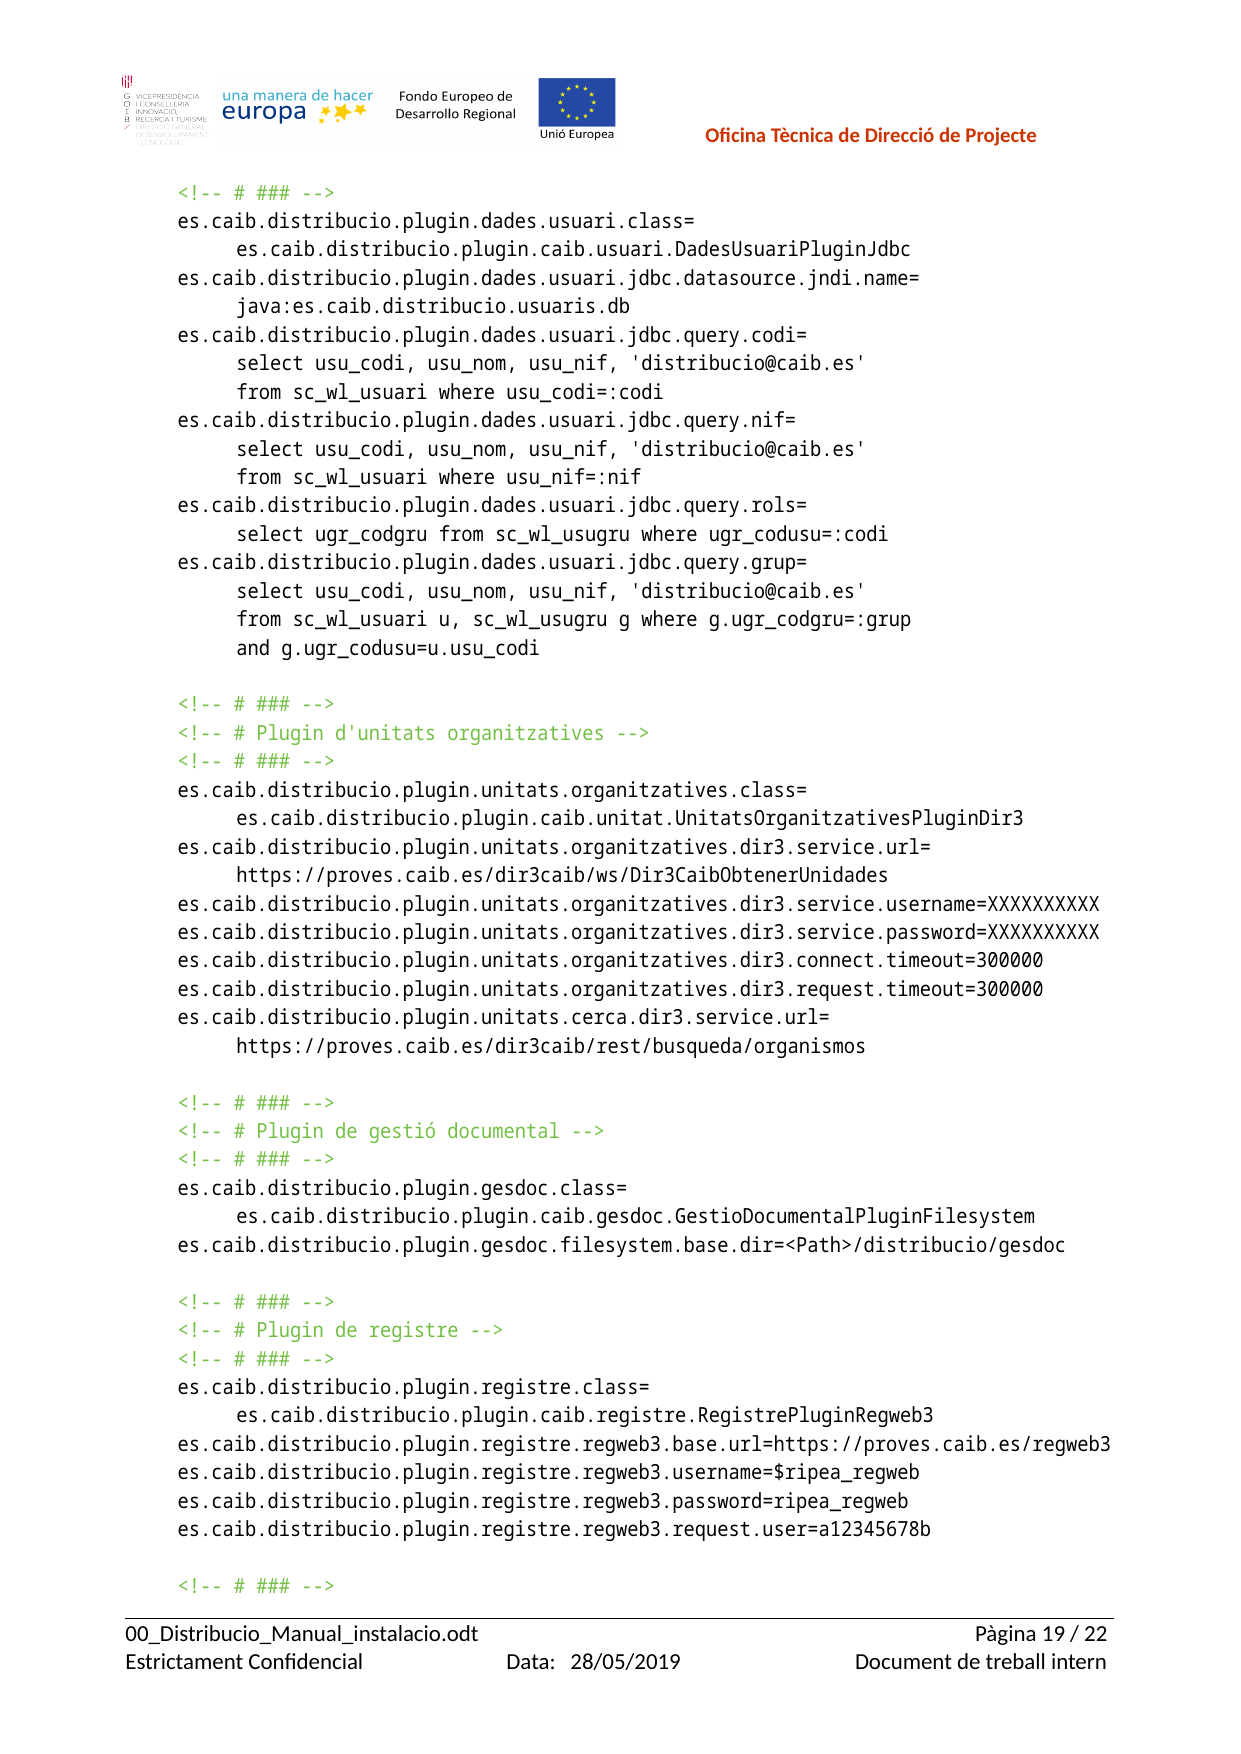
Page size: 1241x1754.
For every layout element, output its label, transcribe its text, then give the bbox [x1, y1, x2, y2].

text es.caib.distribucio.plugin.unitats.cerca.dir3.service.url= [118, 1002, 1122, 1031]
text es.caib.distribucio.plugin.dades.usuari.jdbc.query.nif= [118, 405, 1122, 434]
text <!-- # ### --> [118, 1571, 1122, 1599]
text https://proves.caib.es/dir3caib/rest/busqueda/organismos [118, 1031, 1122, 1059]
text <!-- # ### --> [118, 1344, 1122, 1372]
text es.caib.distribucio.plugin.dades.usuari.jdbc.query.codi= [118, 320, 1122, 348]
text select usu_codi, usu_nom, usu_nif, 'distribucio@caib.es' [118, 576, 1122, 604]
text es.caib.distribucio.plugin.registre.regweb3.username=$ripea_regweb [118, 1457, 1122, 1486]
text select ugr_codgru from sc_wl_usugru where ugr_codusu=:codi [118, 519, 1122, 547]
text es.caib.distribucio.plugin.caib.unitat.UnitatsOrganitzativesPluginDir3 [118, 803, 1122, 832]
text es.caib.distribucio.plugin.unitats.organitzatives.dir3.connect.timeout=300000 [118, 946, 1122, 974]
text and g.ugr_codusu=u.usu_codi [118, 633, 1122, 661]
text es.caib.distribucio.plugin.registre.regweb3.base.url=https://proves.caib.es/regweb3 [118, 1429, 1122, 1457]
text select usu_codi, usu_nom, usu_nif, 'distribucio@caib.es' [118, 348, 1122, 377]
picture [219, 73, 621, 147]
text es.caib.distribucio.plugin.unitats.organitzatives.dir3.service.password=XXXXXXXXXX [118, 917, 1122, 946]
text es.caib.distribucio.plugin.unitats.organitzatives.class= [118, 775, 1122, 803]
text es.caib.distribucio.plugin.registre.regweb3.request.user=a12345678b [118, 1514, 1122, 1543]
text java:es.caib.distribucio.usuaris.db [118, 291, 1122, 320]
text <!-- # ### --> [118, 1144, 1122, 1173]
text es.caib.distribucio.plugin.registre.regweb3.password=ripea_regweb [118, 1486, 1122, 1514]
text es.caib.distribucio.plugin.unitats.organitzatives.dir3.service.username=XXXXXXXXXX [118, 889, 1122, 917]
text from sc_wl_usuari u, sc_wl_usugru g where g.ugr_codgru=:grup [118, 604, 1122, 633]
text <!-- # Plugin de gestió documental --> [118, 1116, 1122, 1144]
text <!-- # ### --> [118, 1287, 1122, 1315]
text es.caib.distribucio.plugin.dades.usuari.jdbc.datasource.jndi.name= [118, 263, 1122, 291]
picture [118, 73, 213, 147]
text es.caib.distribucio.plugin.gesdoc.class= [118, 1173, 1122, 1201]
text es.caib.distribucio.plugin.caib.gesdoc.GestioDocumentalPluginFilesystem [118, 1201, 1122, 1230]
text <!-- # ### --> [118, 178, 1122, 206]
text https://proves.caib.es/dir3caib/ws/Dir3CaibObtenerUnidades [118, 860, 1122, 889]
text from sc_wl_usuari where usu_codi=:codi [118, 377, 1122, 405]
text <!-- # Plugin d'unitats organitzatives --> [118, 718, 1122, 746]
text es.caib.distribucio.plugin.dades.usuari.jdbc.query.grup= [118, 547, 1122, 576]
text es.caib.distribucio.plugin.unitats.organitzatives.dir3.request.timeout=300000 [118, 974, 1122, 1002]
text es.caib.distribucio.plugin.dades.usuari.jdbc.query.rols= [118, 491, 1122, 519]
text <!-- # Plugin de registre --> [118, 1315, 1122, 1344]
text es.caib.distribucio.plugin.unitats.organitzatives.dir3.service.url= [118, 832, 1122, 860]
text <!-- # ### --> [118, 746, 1122, 775]
text es.caib.distribucio.plugin.registre.class= [118, 1372, 1122, 1401]
text <!-- # ### --> [118, 1088, 1122, 1116]
text <!-- # ### --> [118, 689, 1122, 718]
text es.caib.distribucio.plugin.caib.registre.RegistrePluginRegweb3 [118, 1401, 1122, 1429]
text es.caib.distribucio.plugin.gesdoc.filesystem.base.dir=<Path>/distribucio/gesdoc [118, 1230, 1122, 1258]
text from sc_wl_usuari where usu_nif=:nif [118, 462, 1122, 491]
text es.caib.distribucio.plugin.dades.usuari.class= es.caib.distribucio.plugin.caib.usuari.DadesUsuariPluginJdbc [118, 206, 1122, 263]
text select usu_codi, usu_nom, usu_nif, 'distribucio@caib.es' [118, 434, 1122, 462]
